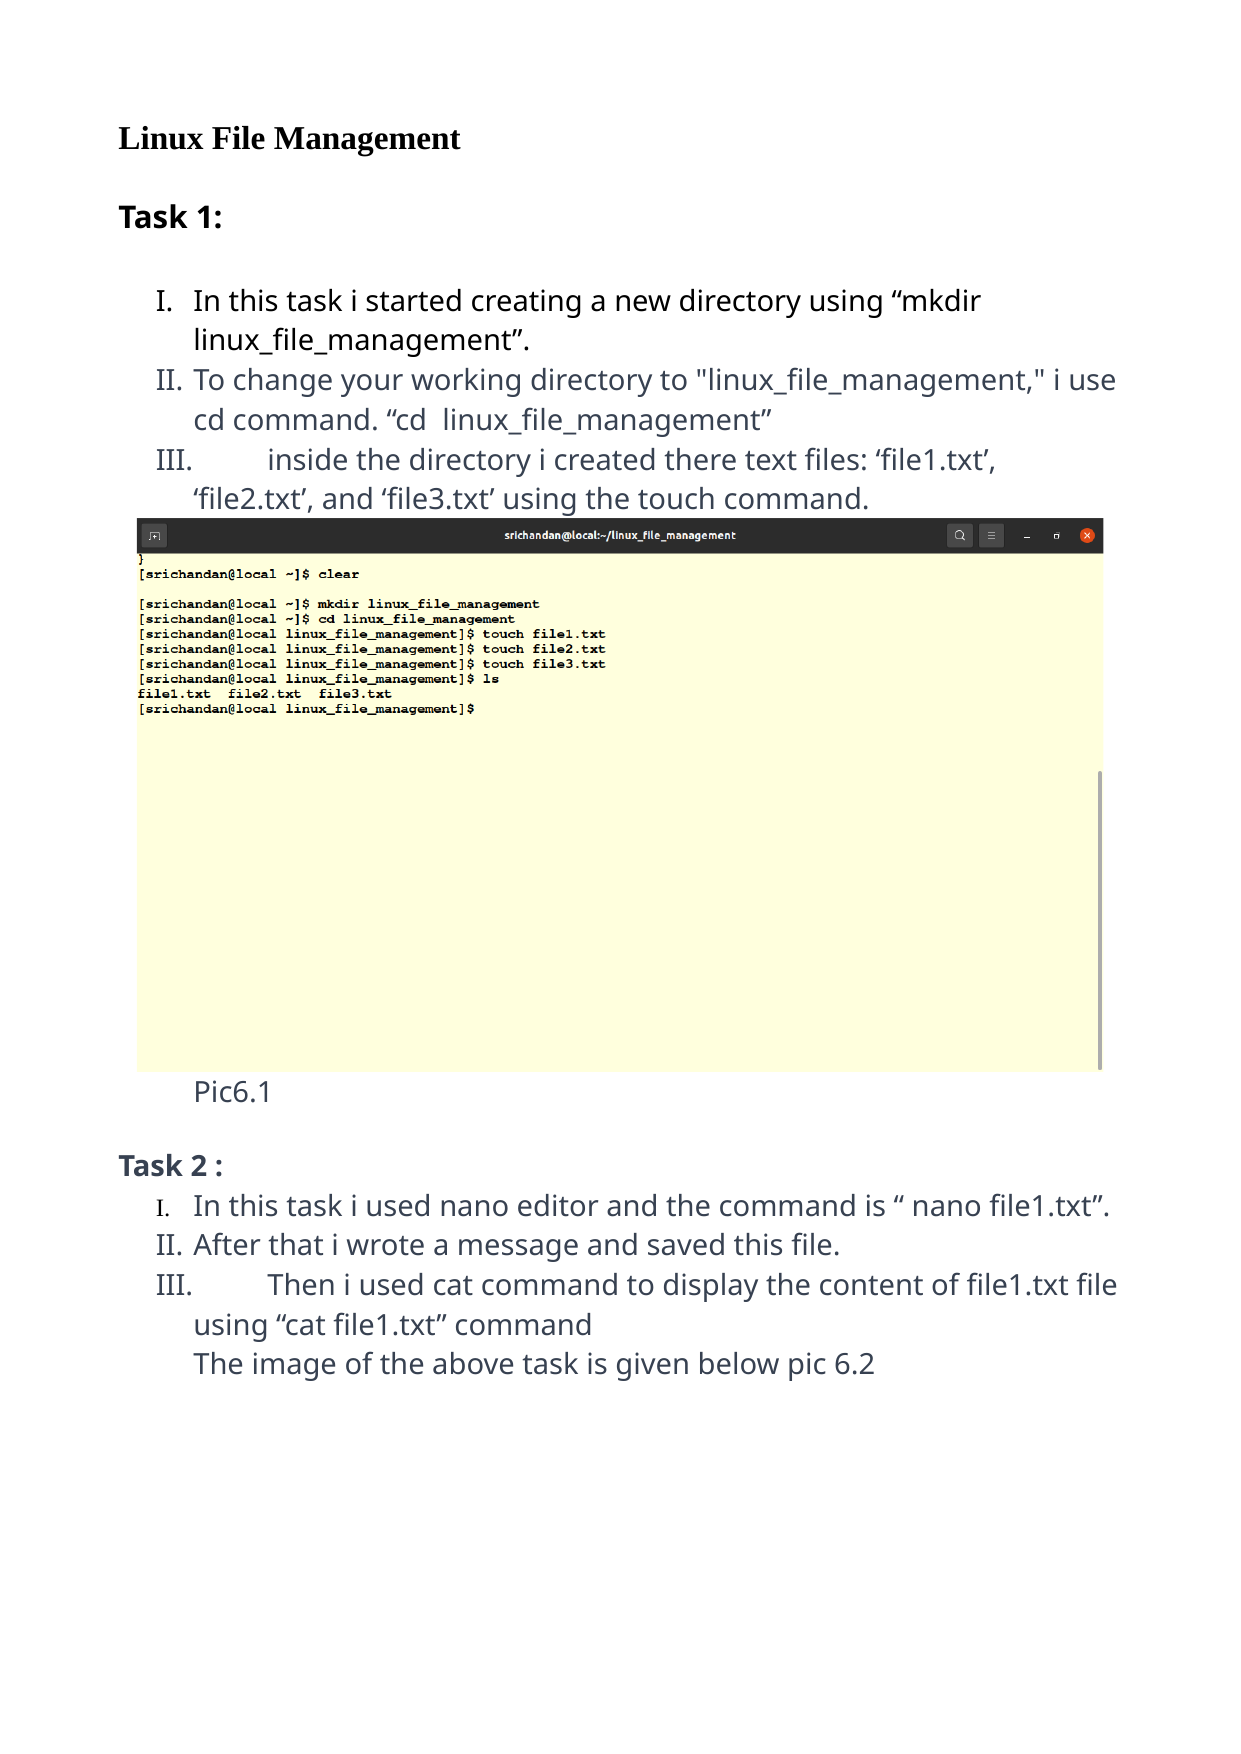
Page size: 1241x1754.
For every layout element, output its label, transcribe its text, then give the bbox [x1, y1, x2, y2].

picture [136, 518, 1104, 1072]
list After that i wrote a message and saved this file. [156, 1224, 1122, 1264]
list The image of the above task is given below pic 6.2 [156, 1344, 1122, 1383]
list In this task i started creating a new directory using “mkdir linux_file_management”. [156, 280, 1122, 359]
text Task 1: [118, 195, 1122, 237]
list Then i used cat command to display the content of file1.txt file [156, 1264, 1122, 1304]
list Pic6.1 [156, 518, 1122, 1111]
list inside the directory i created there text files: ‘file1.txt’, ‘file2.txt’, and ‘file3.txt’ using the touch command. [156, 439, 1122, 518]
list To change your working directory to "linux_file_management," i use cd command. “cd linux_file_management” [156, 359, 1122, 439]
list using “cat file1.txt” command [156, 1304, 1122, 1344]
text Task 2 : [118, 1145, 1122, 1185]
text Linux File Management [118, 118, 1122, 156]
list In this task i used nano editor and the command is “ nano file1.txt”. [156, 1185, 1122, 1224]
